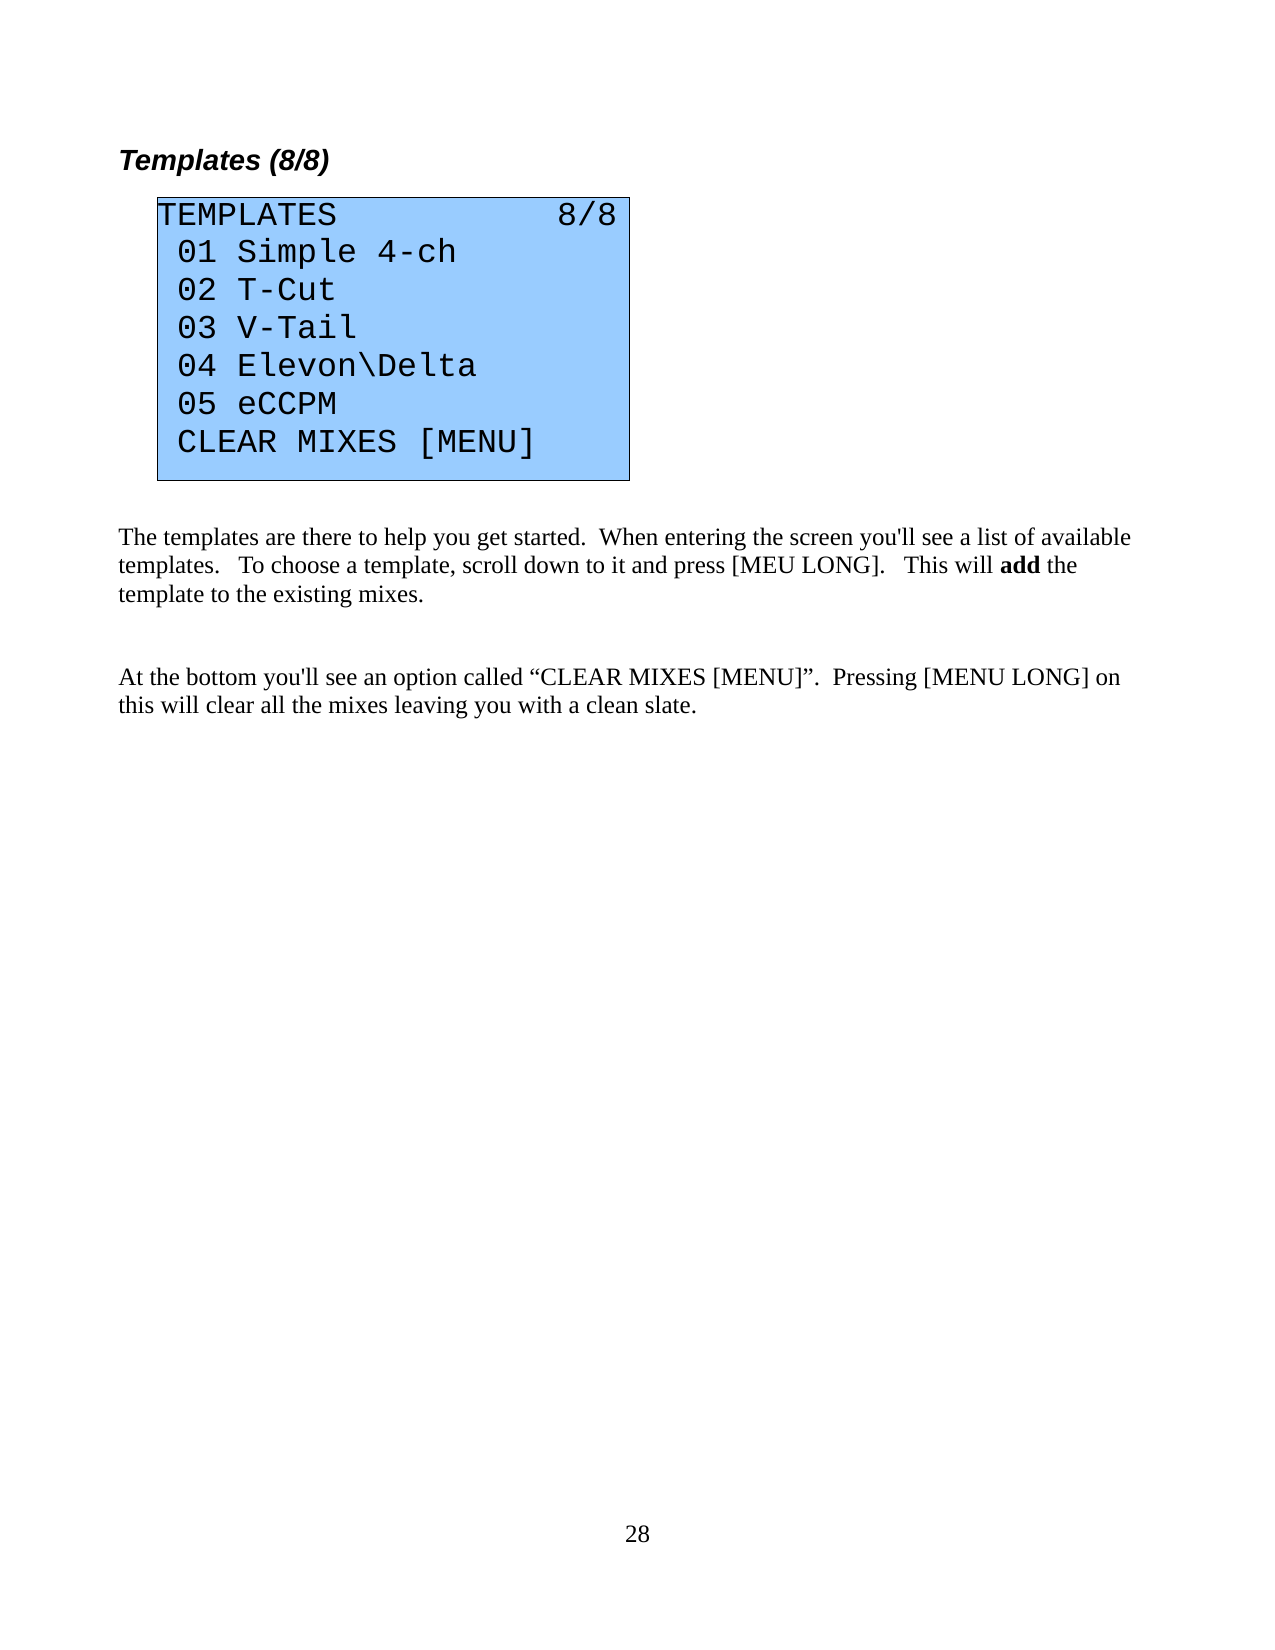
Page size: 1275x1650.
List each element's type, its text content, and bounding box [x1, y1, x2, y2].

text At the bottom you'll see an option called “CLEAR MIXES [MENU]”. Pressing [MENU LONG] on this will clear all the mixes leaving you with a clean slate. [118, 662, 1157, 719]
text The templates are there to help you get started. When entering the screen you'll see a list of available templates. To choose a template, scroll down to it and press [MEU LONG]. This will add the template to the existing mixes. [118, 522, 1157, 608]
subtitle Templates (8/8) [118, 143, 1157, 177]
